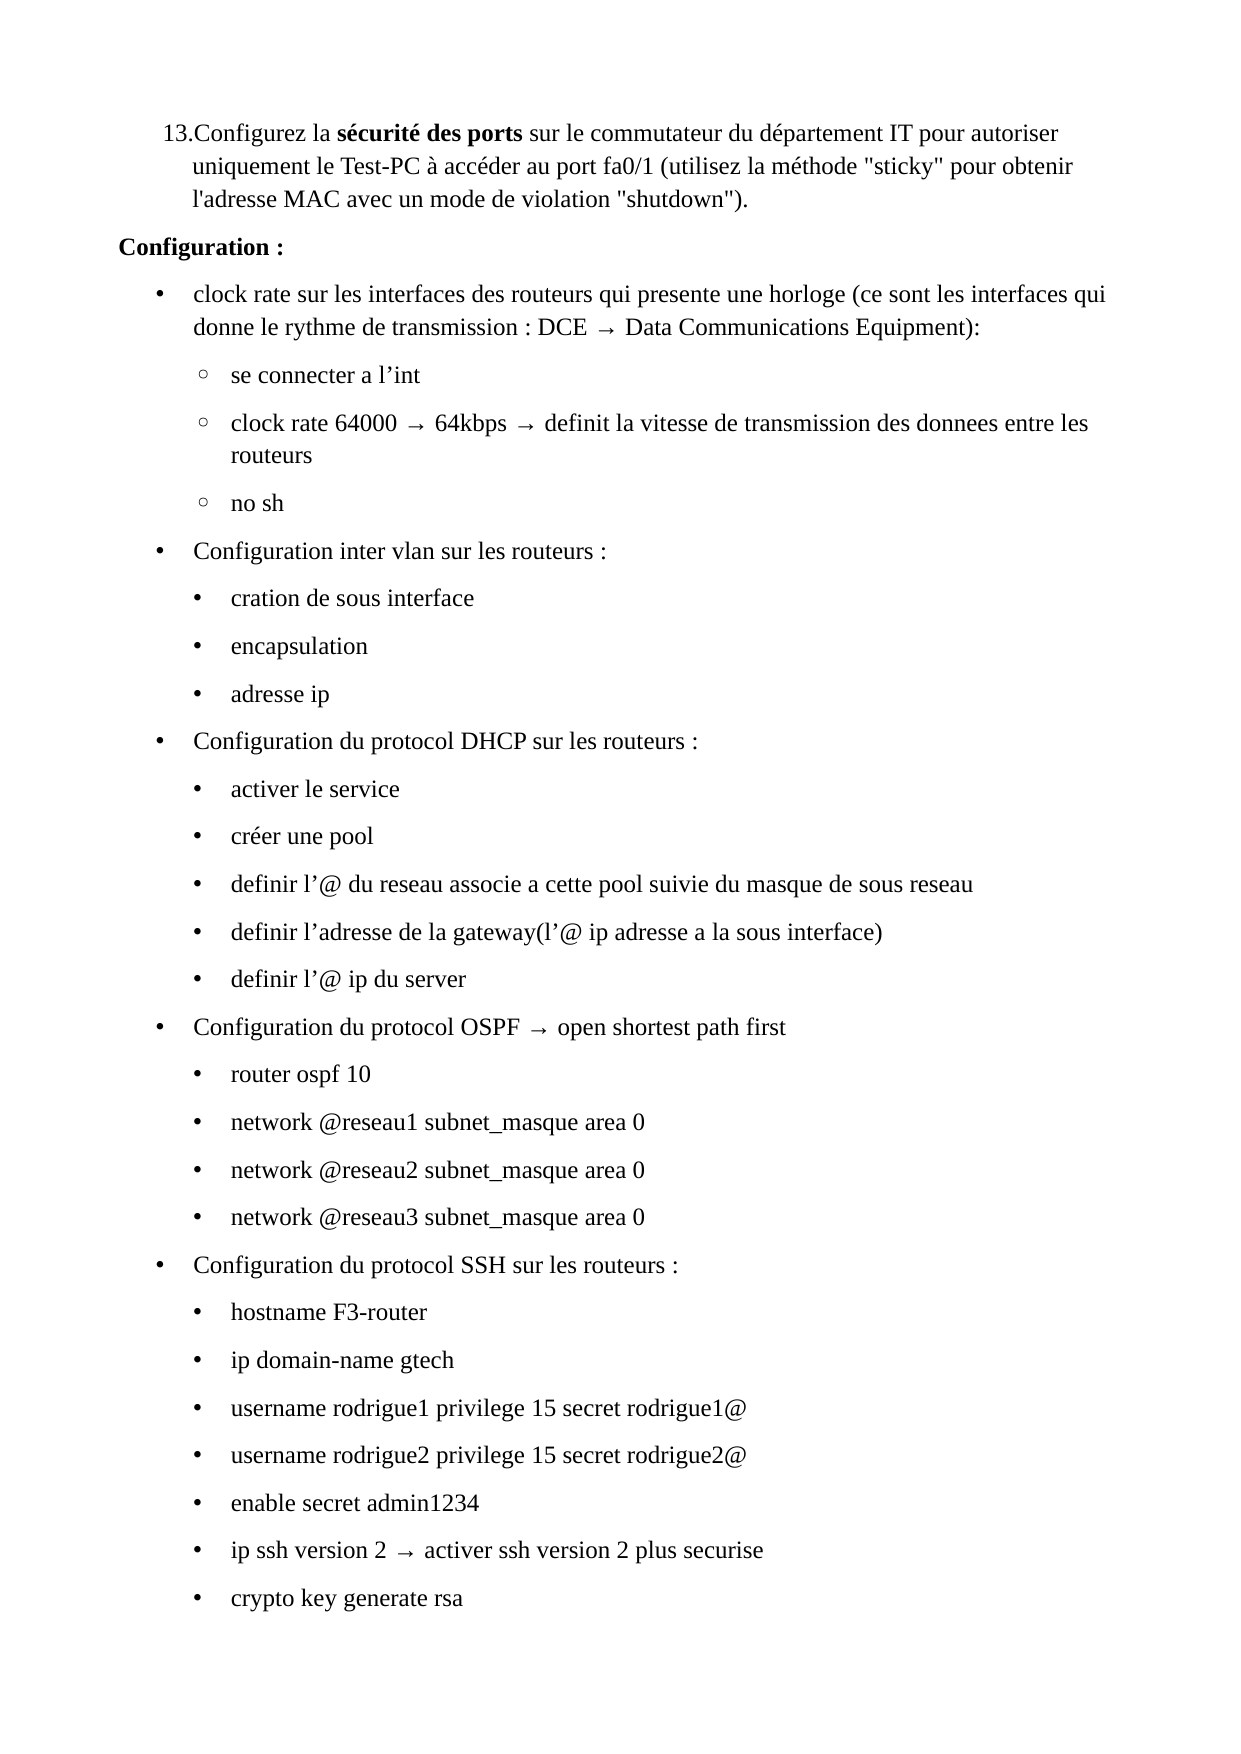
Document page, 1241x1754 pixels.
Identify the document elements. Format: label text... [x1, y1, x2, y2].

list username rodrigue2 privilege 15 secret rodrigue2@ [193, 1440, 1122, 1469]
list network @reseau2 subnet_masque area 0 [193, 1155, 1122, 1183]
list crypto key generate rsa [193, 1583, 1122, 1612]
list Configuration du protocol SSH sur les routeurs : [156, 1250, 1122, 1279]
list clock rate sur les interfaces des routeurs qui presente une horloge (ce sont les interfaces qui donne le rythme de transmission : DCE → Data Communications Equipment): [156, 279, 1122, 341]
list activer le service [193, 774, 1122, 803]
list Configuration inter vlan sur les routeurs : [156, 536, 1122, 564]
list créer une pool [193, 821, 1122, 850]
list definir l’@ du reseau associe a cette pool suivie du masque de sous reseau [193, 869, 1122, 898]
text Configuration : [118, 232, 1122, 261]
list clock rate 64000 → 64kbps → definit la vitesse de transmission des donnees entre les routeurs [193, 408, 1122, 469]
list ip ssh version 2 → activer ssh version 2 plus securise [193, 1536, 1122, 1564]
list Configuration du protocol DHCP sur les routeurs : [156, 726, 1122, 755]
list encapsulation [193, 631, 1122, 660]
list enable secret admin1234 [193, 1488, 1122, 1517]
list ip domain-name gtech [193, 1345, 1122, 1374]
list Configurez la sécurité des ports sur le commutateur du département IT pour autoriser uniquement le Test-PC à accéder au port fa0/1 (utilisez la méthode "sticky" pour obtenir l'adresse MAC avec un mode de violation "shutdown"). [162, 118, 1122, 213]
list username rodrigue1 privilege 15 secret rodrigue1@ [193, 1393, 1122, 1421]
list Configuration du protocol OSPF → open shortest path first [156, 1012, 1122, 1041]
list definir l’adresse de la gateway(l’@ ip adresse a la sous interface) [193, 917, 1122, 945]
list network @reseau3 subnet_masque area 0 [193, 1202, 1122, 1231]
list hostname F3-router [193, 1297, 1122, 1326]
list cration de sous interface [193, 583, 1122, 612]
list adresse ip [193, 679, 1122, 707]
list network @reseau1 subnet_masque area 0 [193, 1107, 1122, 1136]
list se connecter a l’int [193, 360, 1122, 389]
list no sh [193, 488, 1122, 517]
list definir l’@ ip du server [193, 964, 1122, 993]
list router ospf 10 [193, 1059, 1122, 1088]
